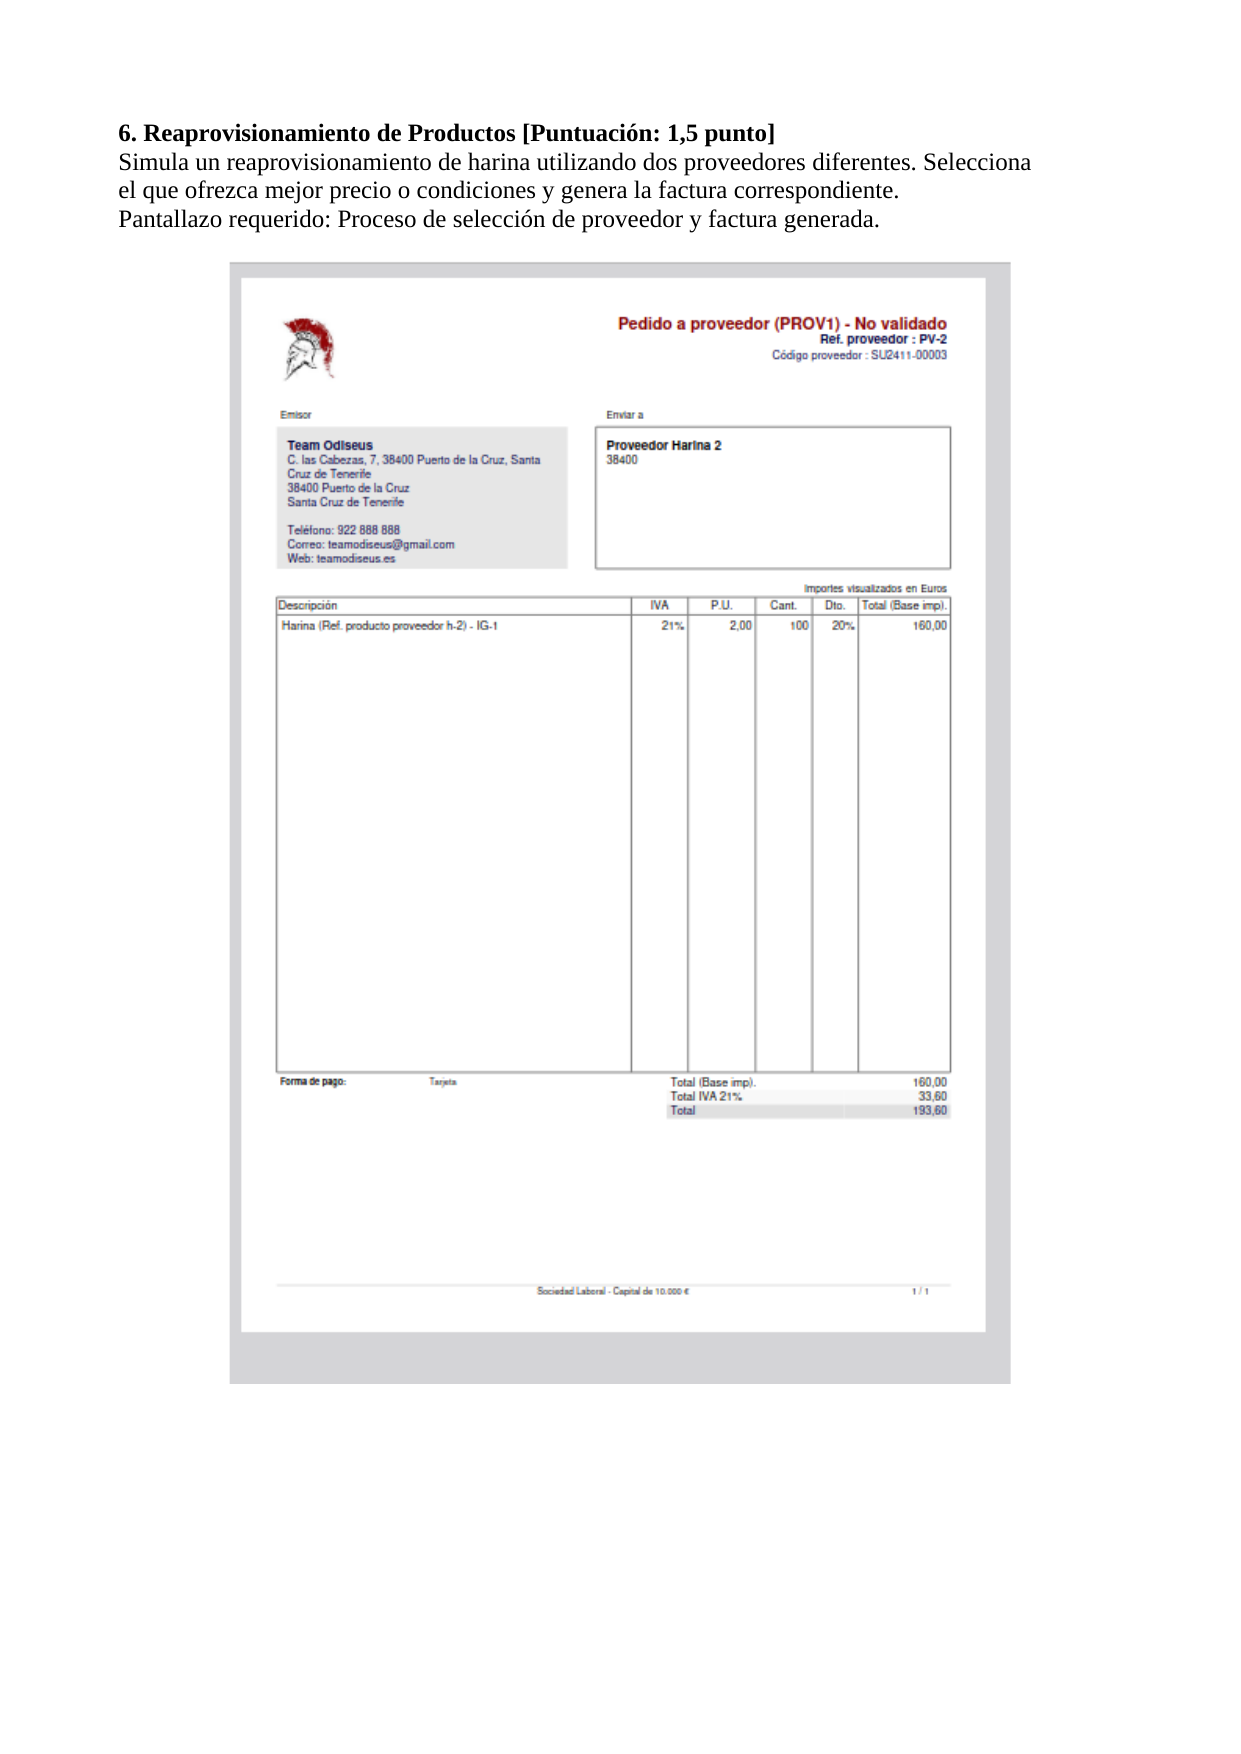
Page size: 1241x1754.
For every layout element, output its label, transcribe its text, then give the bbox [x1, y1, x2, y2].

text Pantallazo requerido: Proceso de selección de proveedor y factura generada. [118, 204, 1122, 233]
text Simula un reaprovisionamiento de harina utilizando dos proveedores diferentes. Selecciona [118, 147, 1122, 176]
picture [229, 261, 1011, 1384]
text 6. Reaprovisionamiento de Productos [Puntuación: 1,5 punto] [118, 118, 1122, 147]
text el que ofrezca mejor precio o condiciones y genera la factura correspondiente. [118, 176, 1122, 204]
